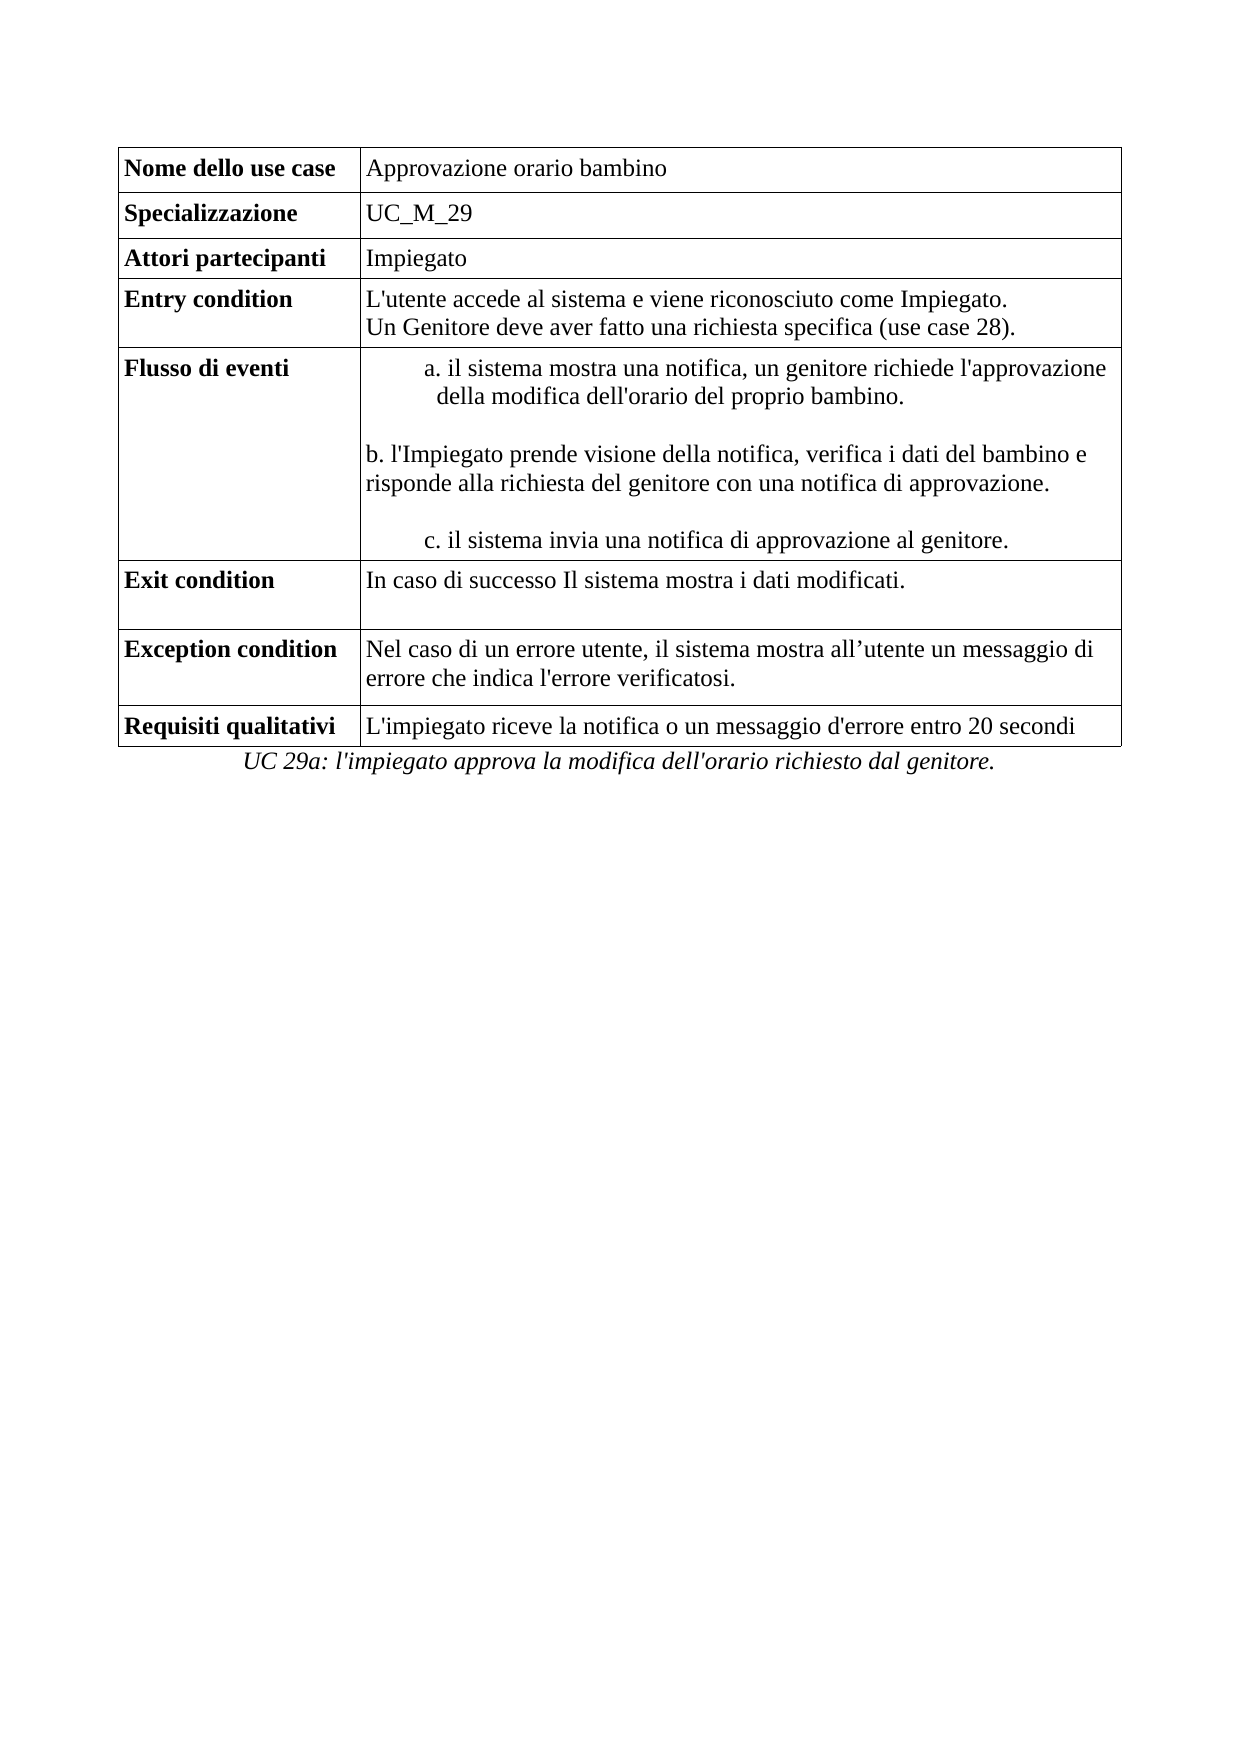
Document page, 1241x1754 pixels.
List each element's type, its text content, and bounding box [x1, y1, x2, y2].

table_cell Specializzazione [119, 193, 360, 237]
table_cell Exit condition [119, 561, 360, 629]
text UC 29a: l'impiegato approva la modifica dell'orario richiesto dal genitore. [118, 746, 1122, 774]
table_header Approvazione orario bambino [361, 148, 1121, 192]
table_cell L'impiegato riceve la notifica o un messaggio d'errore entro 20 secondi [361, 706, 1121, 746]
table_cell Flusso di eventi [119, 348, 360, 560]
table_cell UC_M_29 [361, 193, 1121, 237]
table_cell In caso di successo Il sistema mostra i dati modificati. [361, 561, 1121, 629]
table_cell Exception condition [119, 630, 360, 705]
table_cell L'utente accede al sistema e viene riconosciuto come Impiegato. Un Genitore deve aver fatto una richiesta specifica (use case 28). [361, 279, 1121, 347]
table_cell Requisiti qualitativi [119, 706, 360, 746]
table_header Nome dello use case [119, 148, 360, 192]
table_cell Entry condition [119, 279, 360, 347]
table_cell Attori partecipanti [119, 239, 360, 278]
table_cell Nel caso di un errore utente, il sistema mostra all’utente un messaggio di errore che indica l'errore verificatosi. [361, 630, 1121, 705]
table_cell Impiegato [361, 239, 1121, 278]
table_cell a. il sistema mostra una notifica, un genitore richiede l'approvazione della modifica dell'orario del proprio bambino. b. l'Impiegato prende visione della notifica, verifica i dati del bambino e risponde alla richiesta del genitore con una notifica di approvazione. c. il sistema invia una notifica di approvazione al genitore. [361, 348, 1121, 560]
